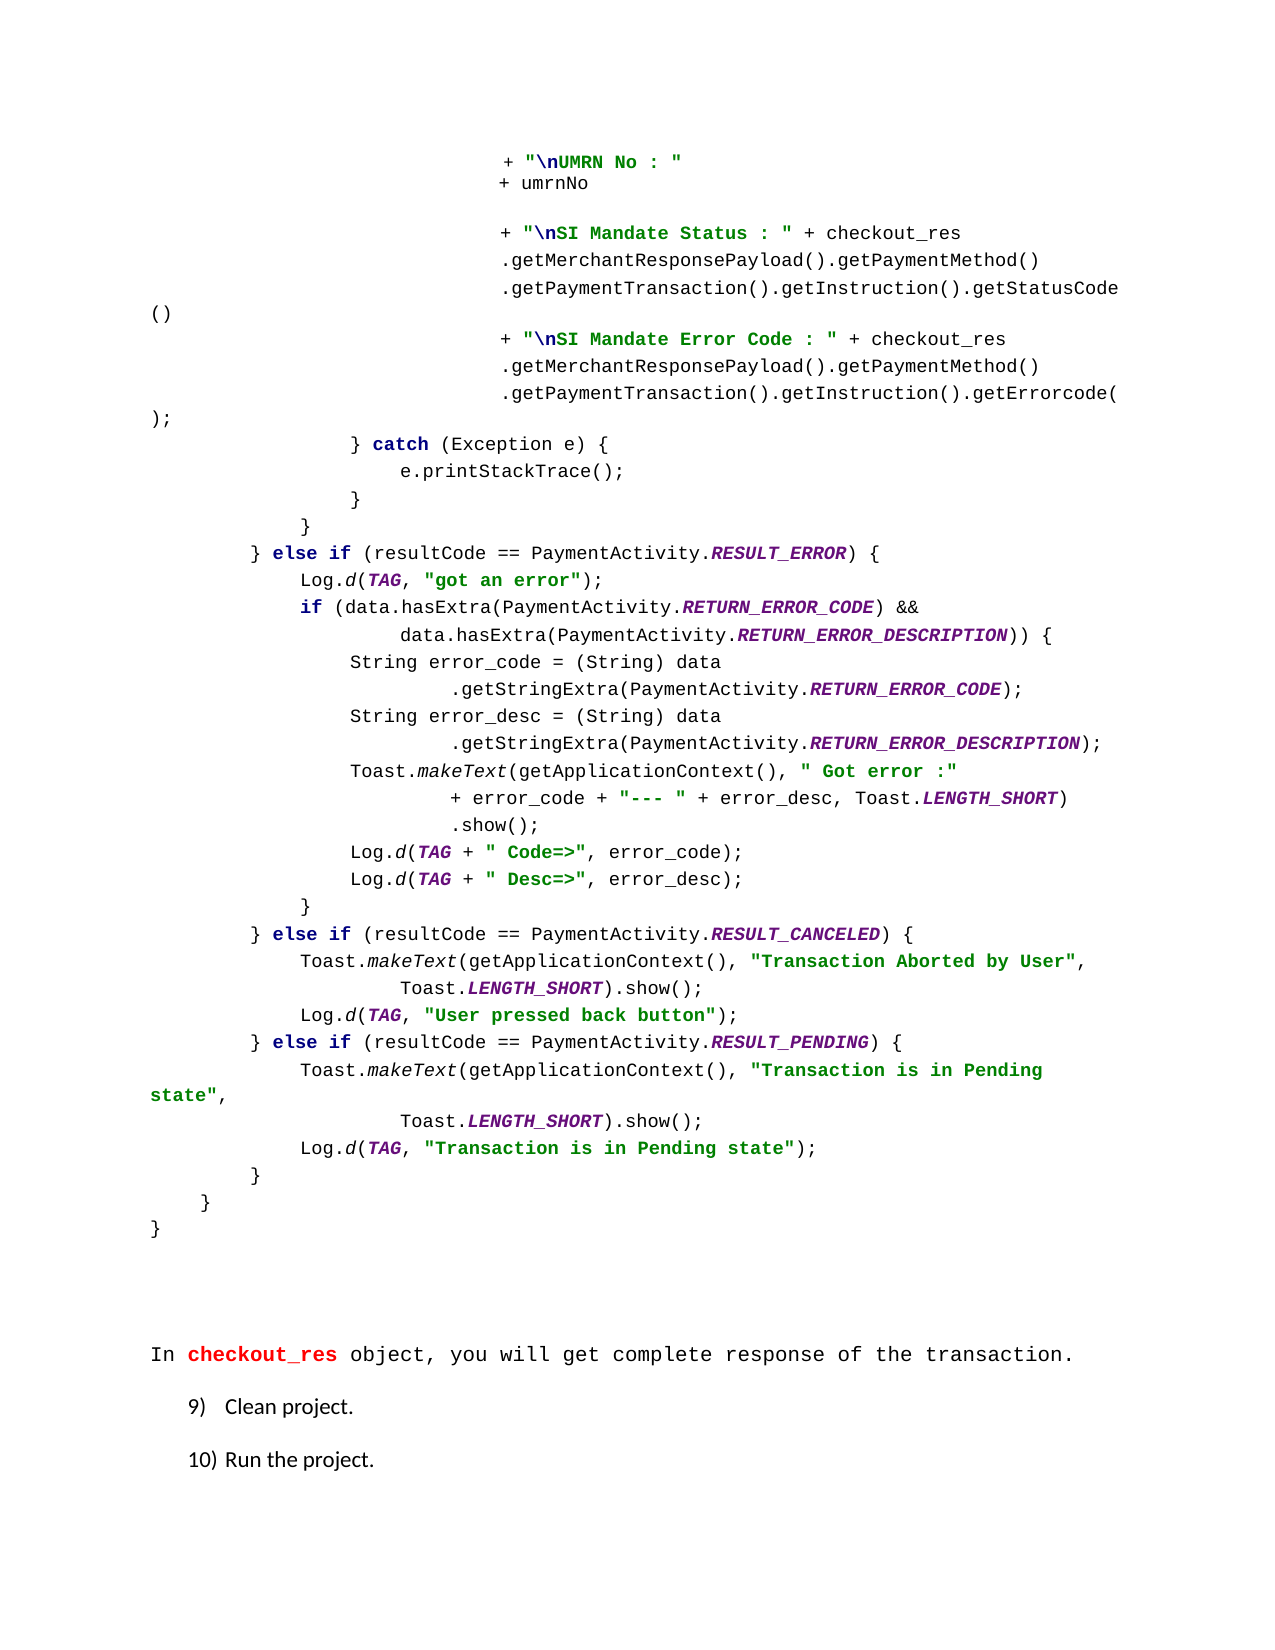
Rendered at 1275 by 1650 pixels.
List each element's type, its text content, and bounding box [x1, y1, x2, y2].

text String error_desc = (String) data [150, 705, 1125, 729]
text } [150, 515, 1125, 538]
text Log.d(TAG, "Transaction is in Pending state"); [150, 1137, 1125, 1161]
text In checkout_res object, you will get complete response of the transaction. [150, 1344, 1125, 1368]
text .show(); [150, 814, 1125, 838]
text } [150, 896, 1125, 919]
text } else if (resultCode == PaymentActivity.RESULT_PENDING) { [150, 1031, 1125, 1055]
text + error_code + "--- " + error_desc, Toast.LENGTH_SHORT) [150, 787, 1125, 810]
text Log.d(TAG, "got an error"); [150, 569, 1125, 593]
text + "\nUMRN No : " + umrnNo [341, 150, 1125, 195]
text .getStringExtra(PaymentActivity.RETURN_ERROR_CODE); [150, 678, 1125, 702]
text } [150, 1191, 1125, 1215]
text Toast.makeText(getApplicationContext(), "Transaction Aborted by User", [150, 950, 1125, 973]
text } else if (resultCode == PaymentActivity.RESULT_ERROR) { [150, 542, 1125, 566]
text String error_code = (String) data [150, 651, 1125, 674]
text + "\nSI Mandate Status : " + checkout_res [150, 222, 1125, 246]
text .getMerchantResponsePayload().getPaymentMethod() [150, 355, 1125, 379]
text .getMerchantResponsePayload().getPaymentMethod() [150, 249, 1125, 273]
text if (data.hasExtra(PaymentActivity.RETURN_ERROR_CODE) && [150, 596, 1125, 620]
text data.hasExtra(PaymentActivity.RETURN_ERROR_DESCRIPTION)) { [150, 624, 1125, 647]
list Run the project. [187, 1445, 1125, 1473]
text + "\nSI Mandate Error Code : " + checkout_res [150, 328, 1125, 351]
text .getPaymentTransaction().getInstruction().getStatusCode() [150, 277, 1125, 325]
text Toast.makeText(getApplicationContext(), " Got error :" [150, 759, 1125, 783]
text } [150, 1218, 1125, 1240]
text e.printStackTrace(); [150, 461, 1125, 484]
text } [150, 488, 1125, 511]
text Toast.LENGTH_SHORT).show(); [150, 1110, 1125, 1133]
text .getStringExtra(PaymentActivity.RETURN_ERROR_DESCRIPTION); [150, 732, 1125, 756]
list Clean project. [187, 1392, 1125, 1420]
text } [150, 1164, 1125, 1188]
text Toast.makeText(getApplicationContext(), "Transaction is in Pending state", [150, 1059, 1125, 1107]
text Log.d(TAG + " Code=>", error_code); [150, 841, 1125, 865]
text .getPaymentTransaction().getInstruction().getErrorcode(); [150, 382, 1125, 430]
text } else if (resultCode == PaymentActivity.RESULT_CANCELED) { [150, 923, 1125, 946]
text Log.d(TAG, "User pressed back button"); [150, 1004, 1125, 1028]
text } catch (Exception e) { [150, 433, 1125, 457]
text Log.d(TAG + " Desc=>", error_desc); [150, 868, 1125, 892]
text Toast.LENGTH_SHORT).show(); [150, 977, 1125, 1001]
